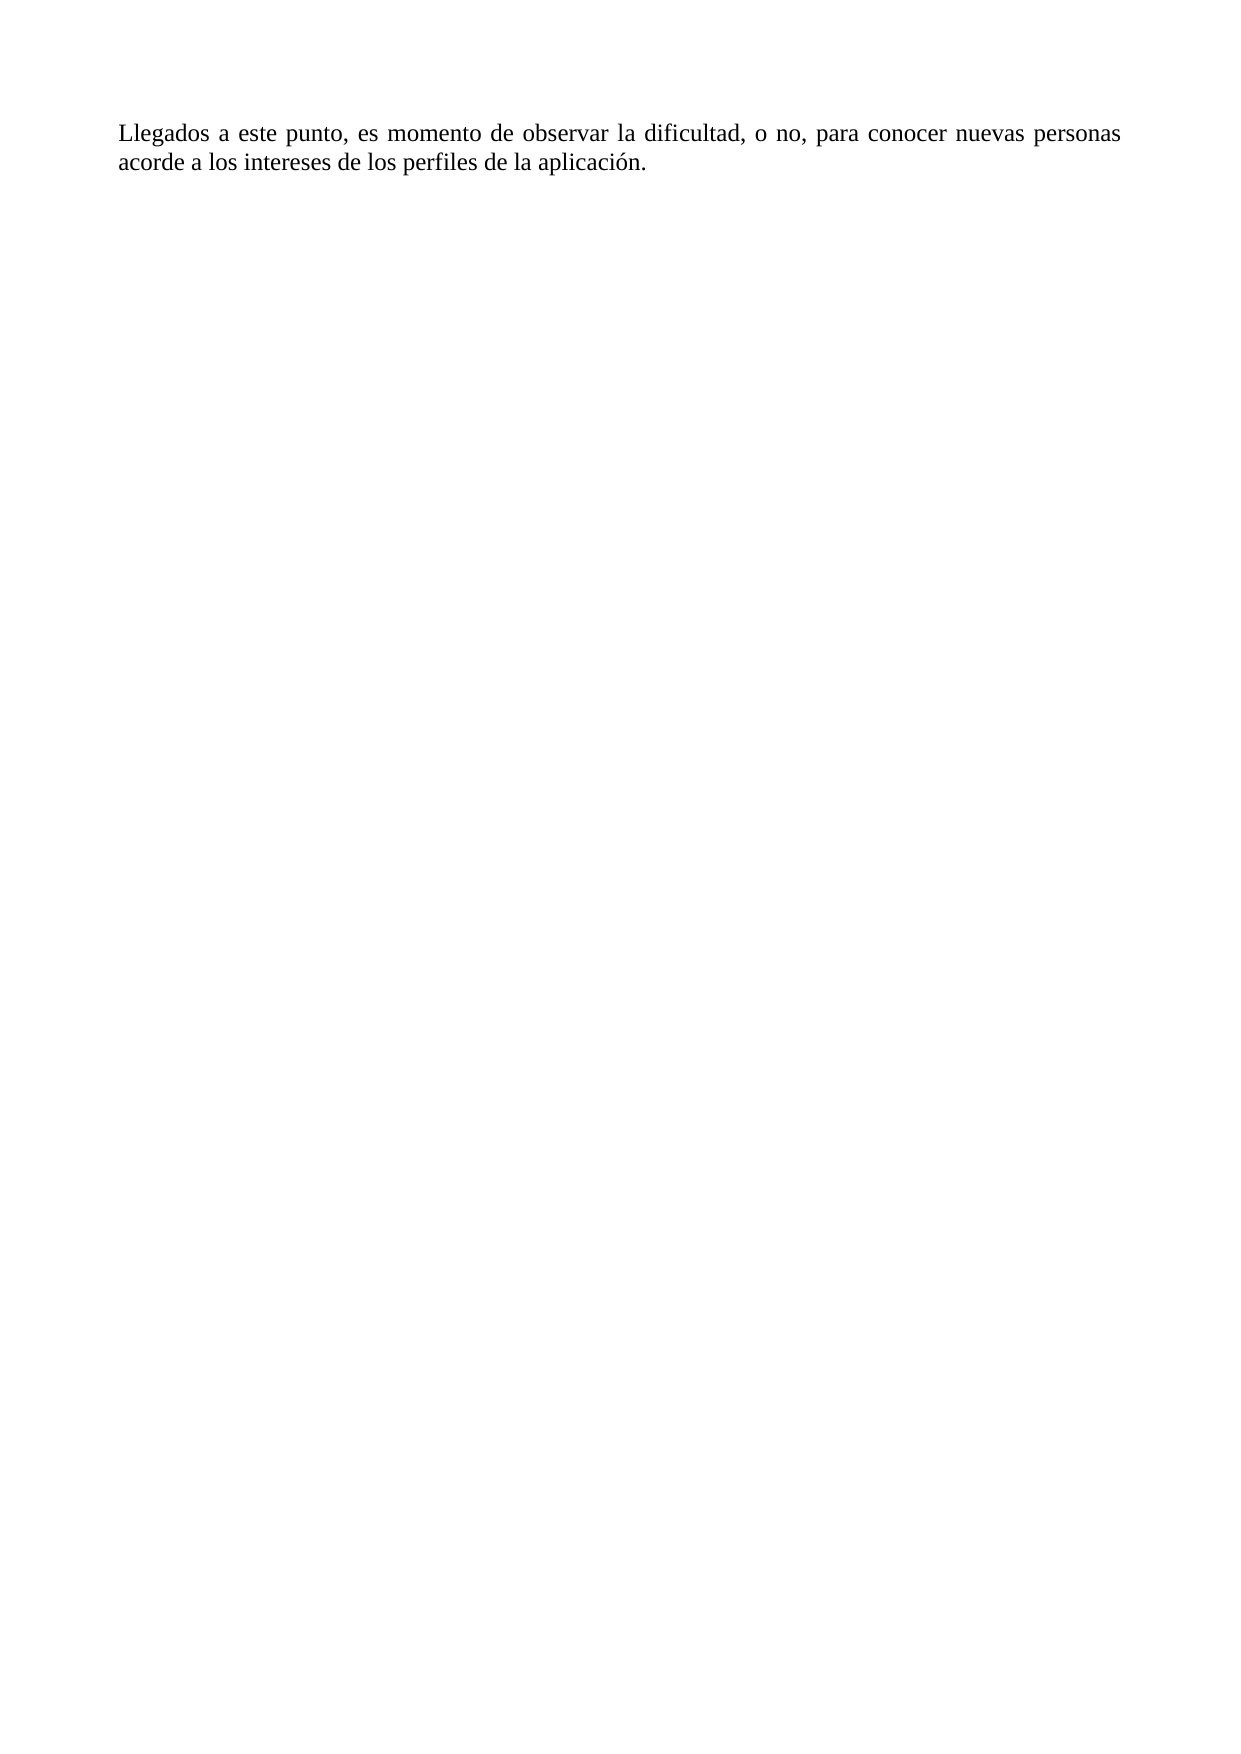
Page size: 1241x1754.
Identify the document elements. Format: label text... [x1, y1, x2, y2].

text Llegados a este punto, es momento de observar la dificultad, o no, para conocer nuevas personas acorde a los intereses de los perfiles de la aplicación. [118, 118, 1122, 176]
